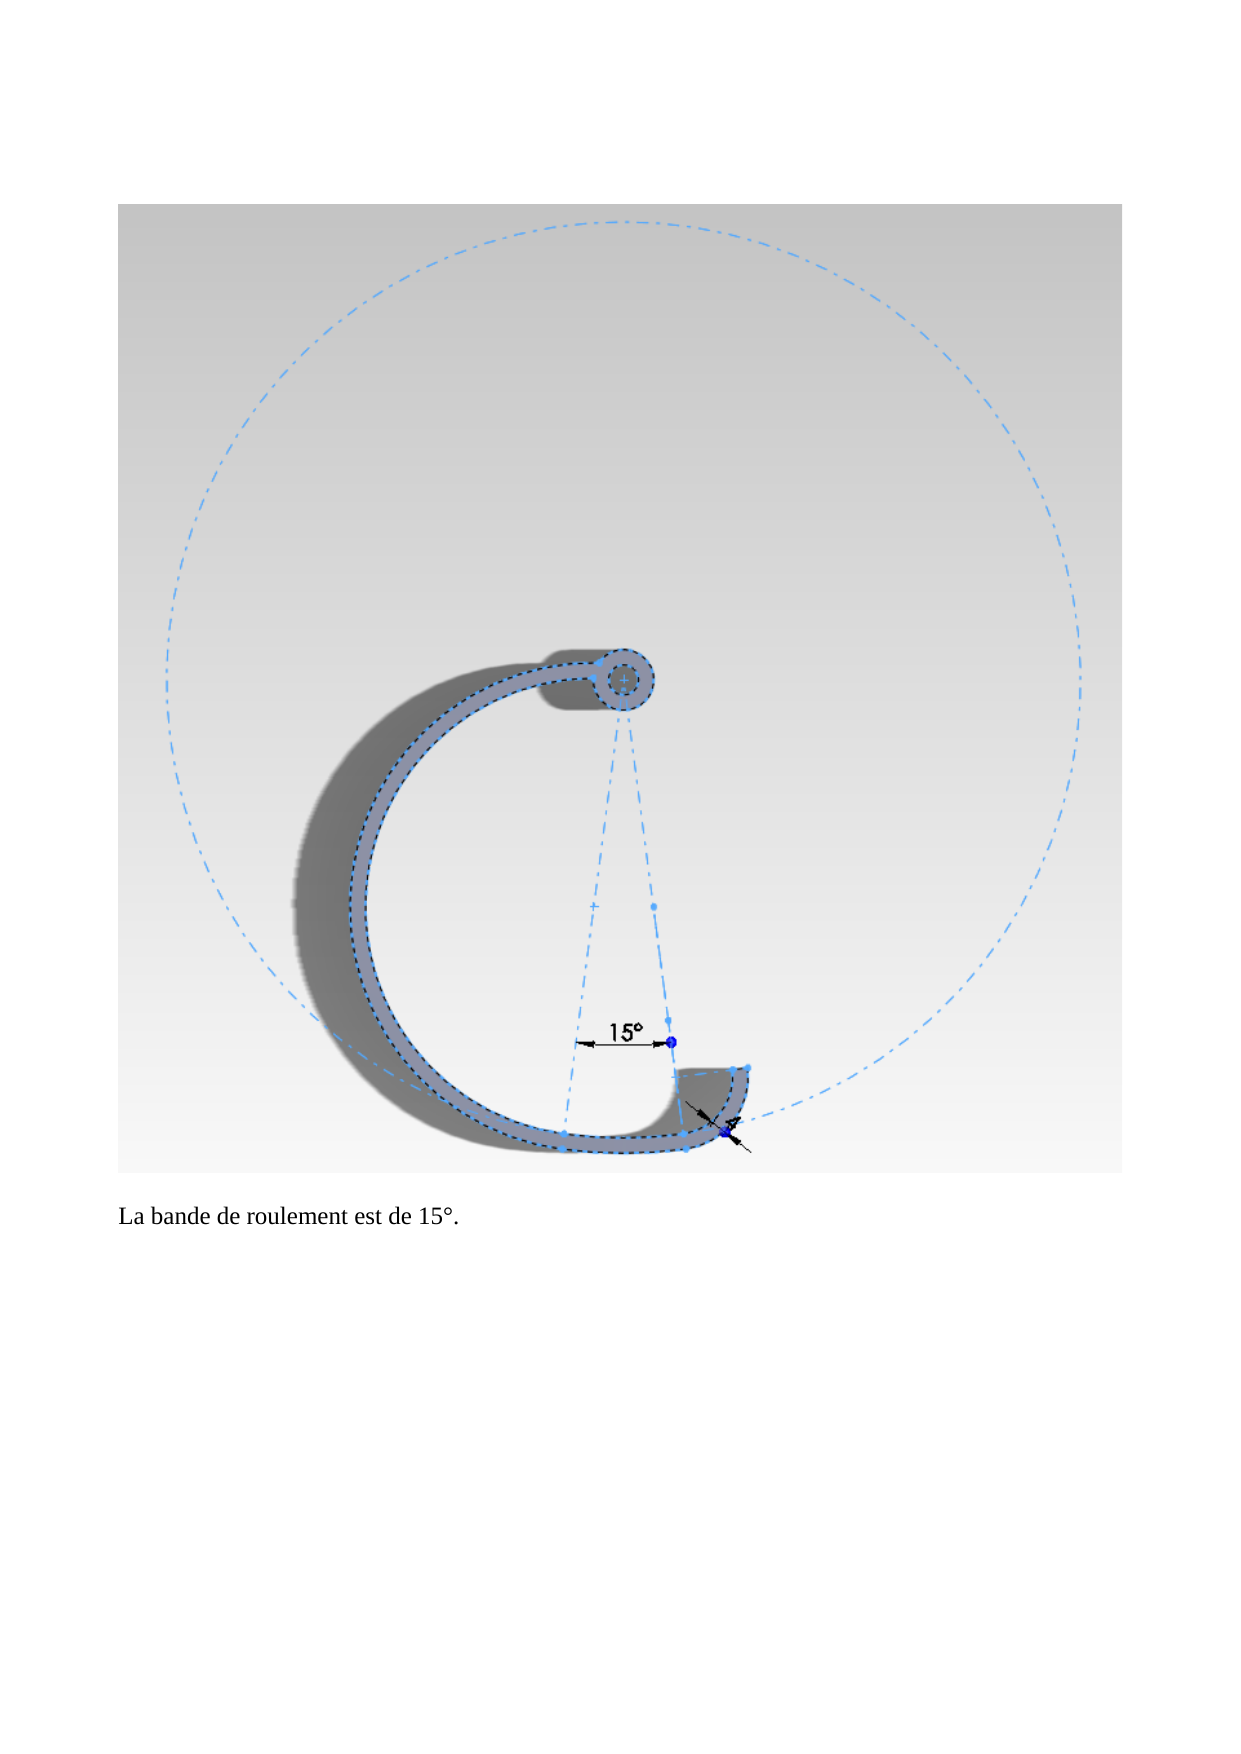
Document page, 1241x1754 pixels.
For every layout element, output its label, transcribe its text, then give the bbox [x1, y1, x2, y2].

text La bande de roulement est de 15°. [118, 1201, 1122, 1229]
